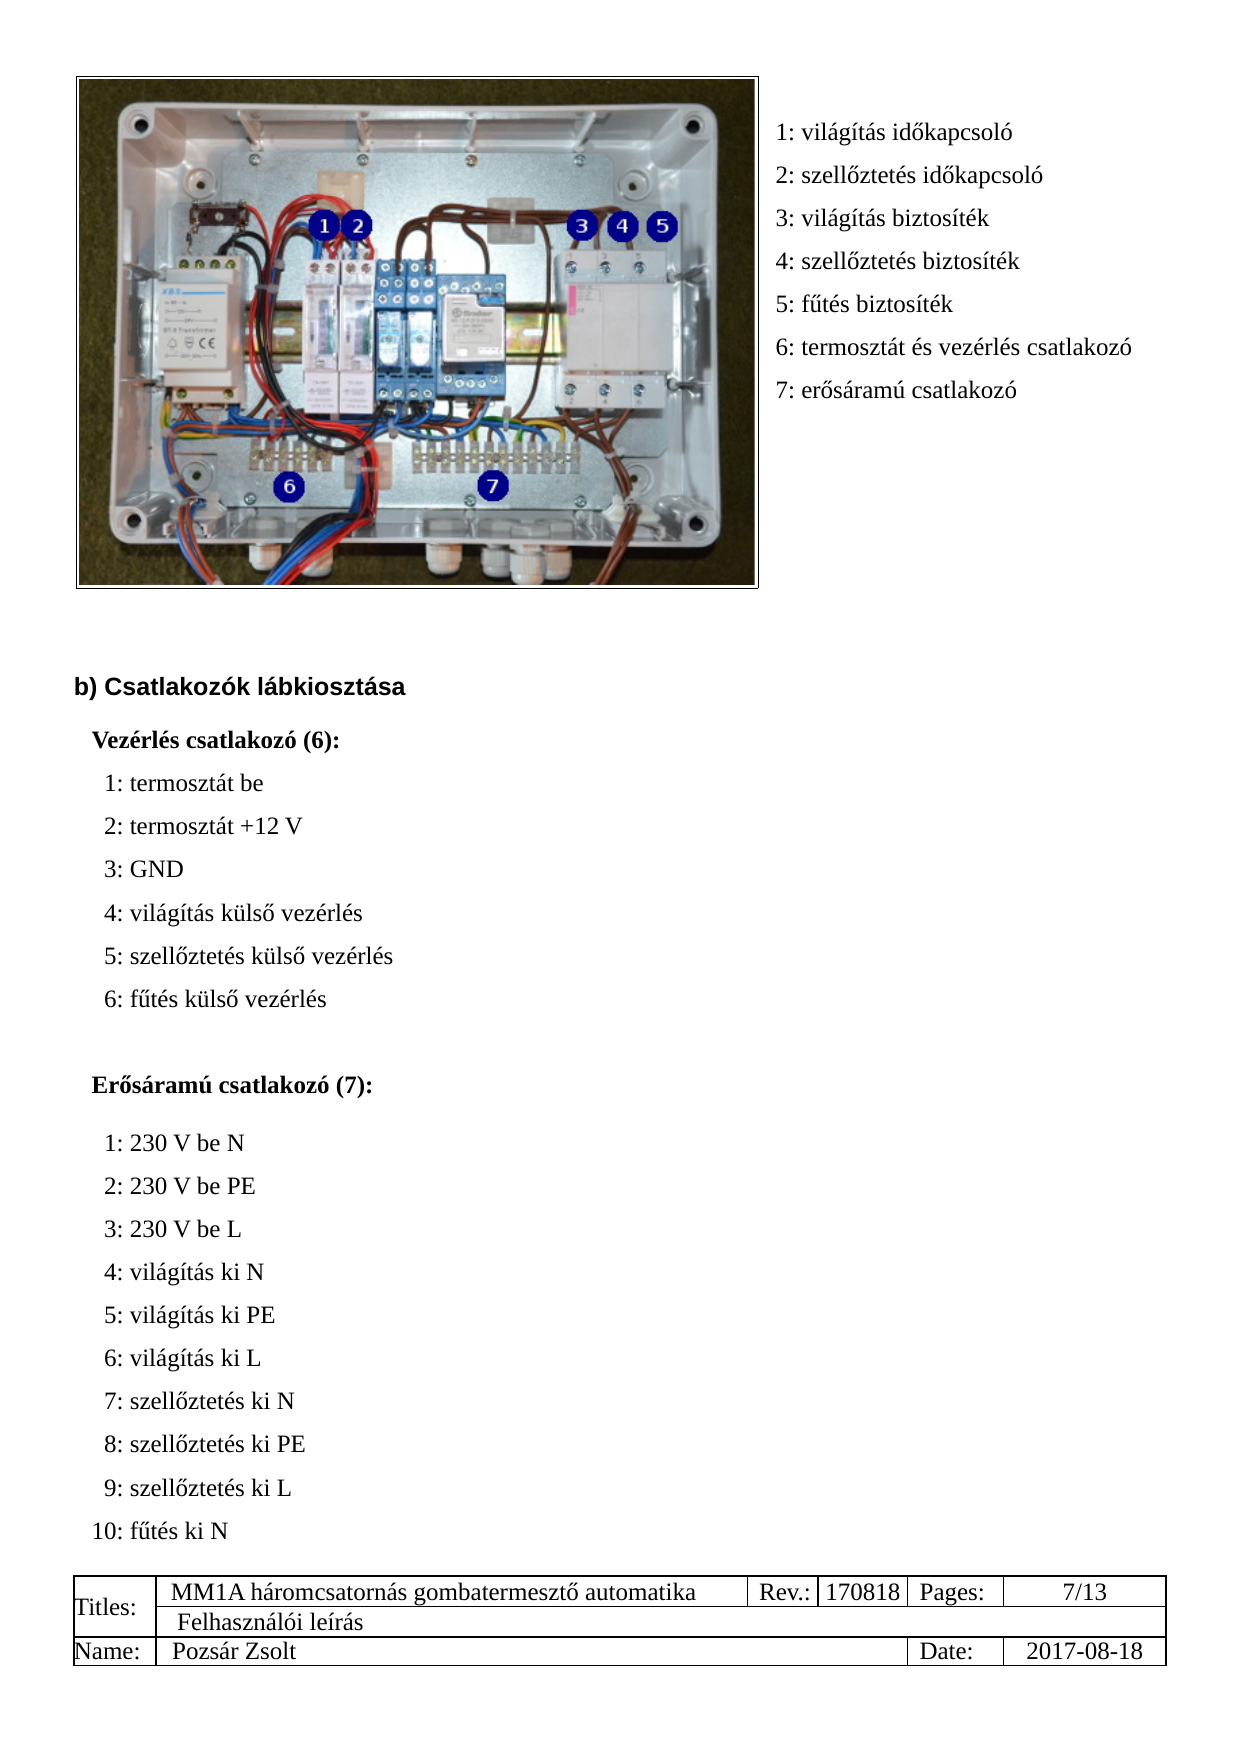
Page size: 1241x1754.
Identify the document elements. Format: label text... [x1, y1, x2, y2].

text 7: erősáramú csatlakozó [759, 376, 1166, 404]
text 2: termosztát +12 V [91, 811, 1166, 840]
text 8: szellőztetés ki PE [91, 1429, 1166, 1458]
text 6: termosztát és vezérlés csatlakozó [759, 332, 1166, 361]
text 4: világítás külső vezérlés [91, 898, 1166, 926]
text 3: világítás biztosíték [759, 203, 1166, 232]
text 1: 230 V be N [91, 1128, 1166, 1156]
text 5: szellőztetés külső vezérlés [91, 941, 1166, 969]
picture [79, 79, 755, 585]
text 9: szellőztetés ki L [91, 1473, 1166, 1501]
text Vezérlés csatlakozó (6): [91, 725, 1166, 754]
text 7: szellőztetés ki N [91, 1386, 1166, 1415]
text 6: világítás ki L [91, 1343, 1166, 1372]
text 5: világítás ki PE [91, 1300, 1166, 1329]
text 1: termosztát be [91, 768, 1166, 797]
text 3: GND [91, 854, 1166, 883]
text 2: szellőztetés időkapcsoló [759, 160, 1166, 189]
text 1: világítás időkapcsoló [759, 117, 1166, 146]
subtitle b) Csatlakozók lábkiosztása [74, 672, 1166, 700]
text 4: szellőztetés biztosíték [759, 246, 1166, 275]
text Erősáramú csatlakozó (7): [91, 1070, 1166, 1099]
text 6: fűtés külső vezérlés [91, 984, 1166, 1013]
text 5: fűtés biztosíték [759, 289, 1166, 318]
text 4: világítás ki N [91, 1257, 1166, 1286]
text 2: 230 V be PE [91, 1171, 1166, 1199]
text 3: 230 V be L [91, 1214, 1166, 1243]
text 10: fűtés ki N [91, 1516, 1166, 1544]
